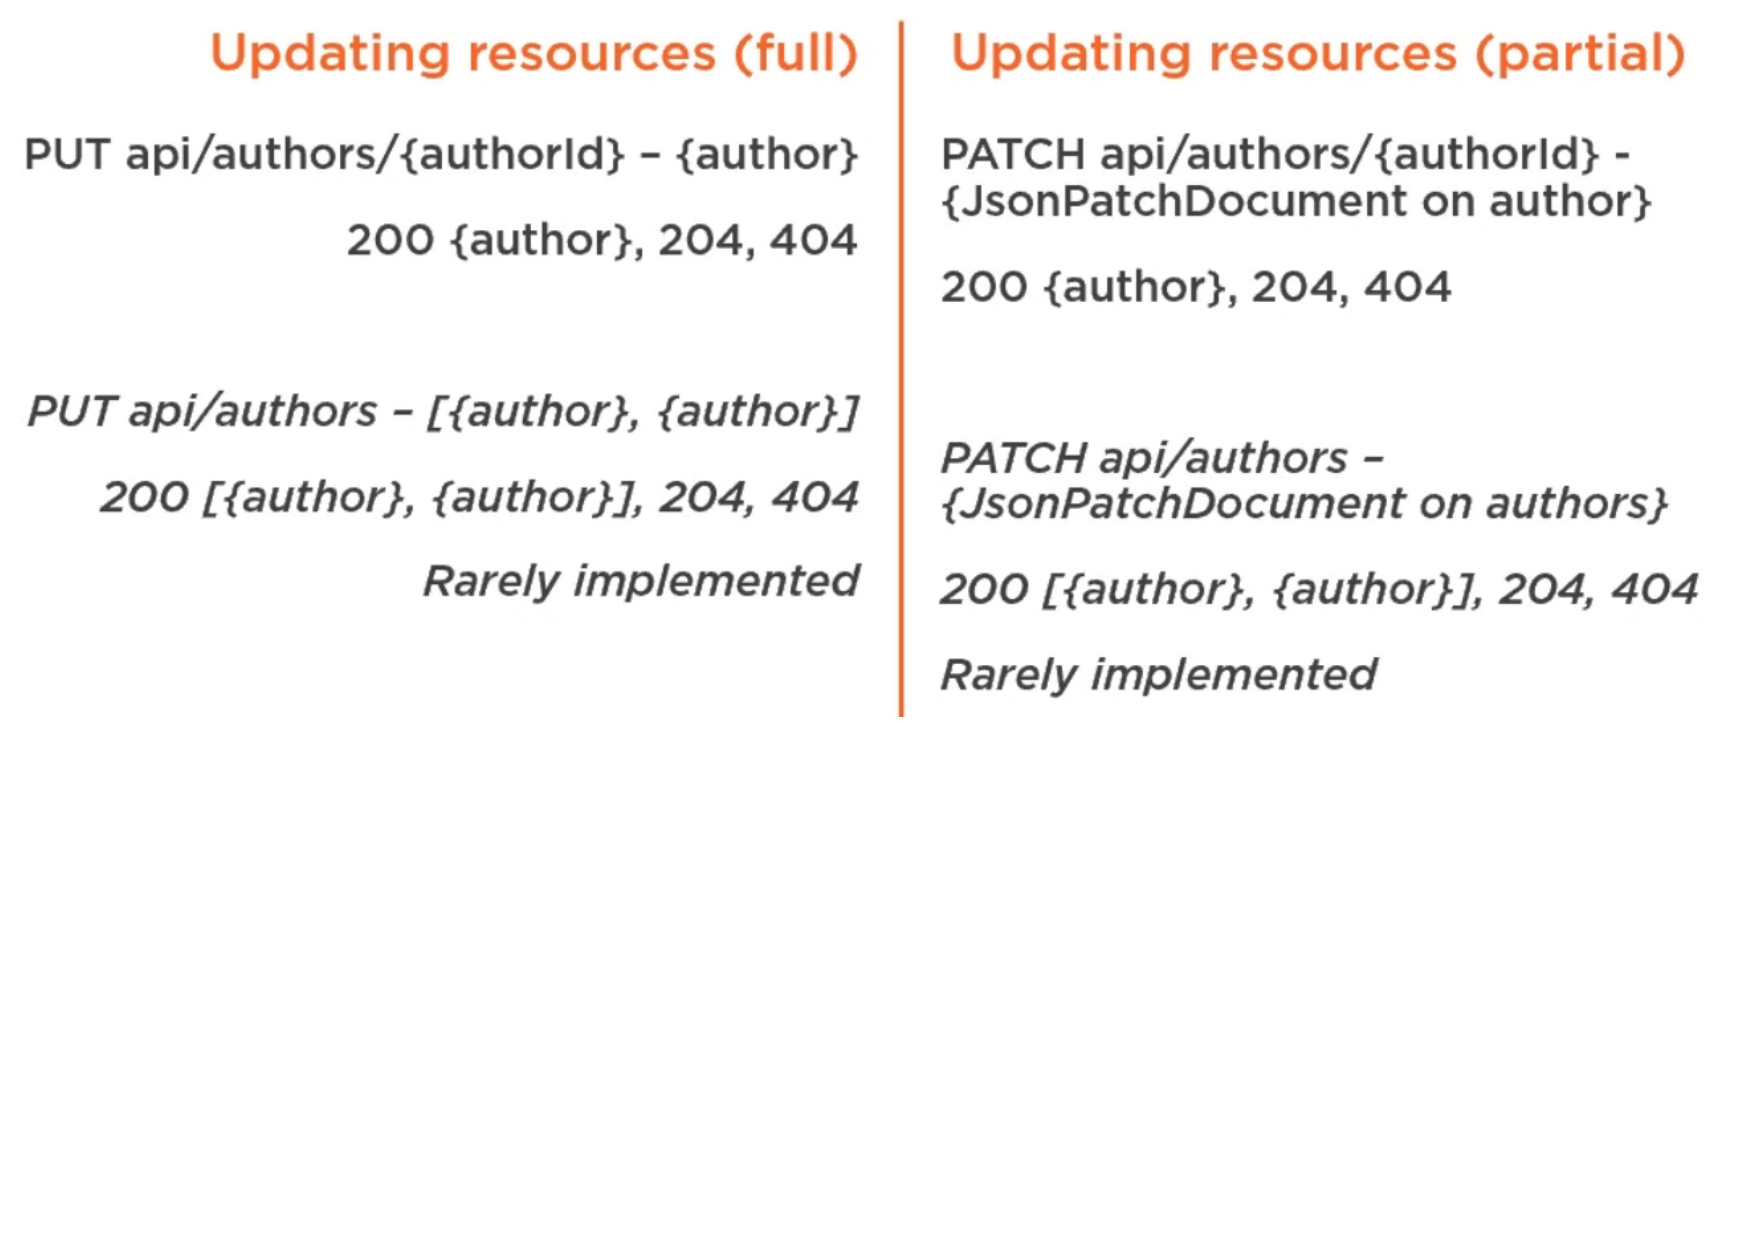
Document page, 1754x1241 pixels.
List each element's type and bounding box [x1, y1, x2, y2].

picture [9, 10, 1754, 717]
